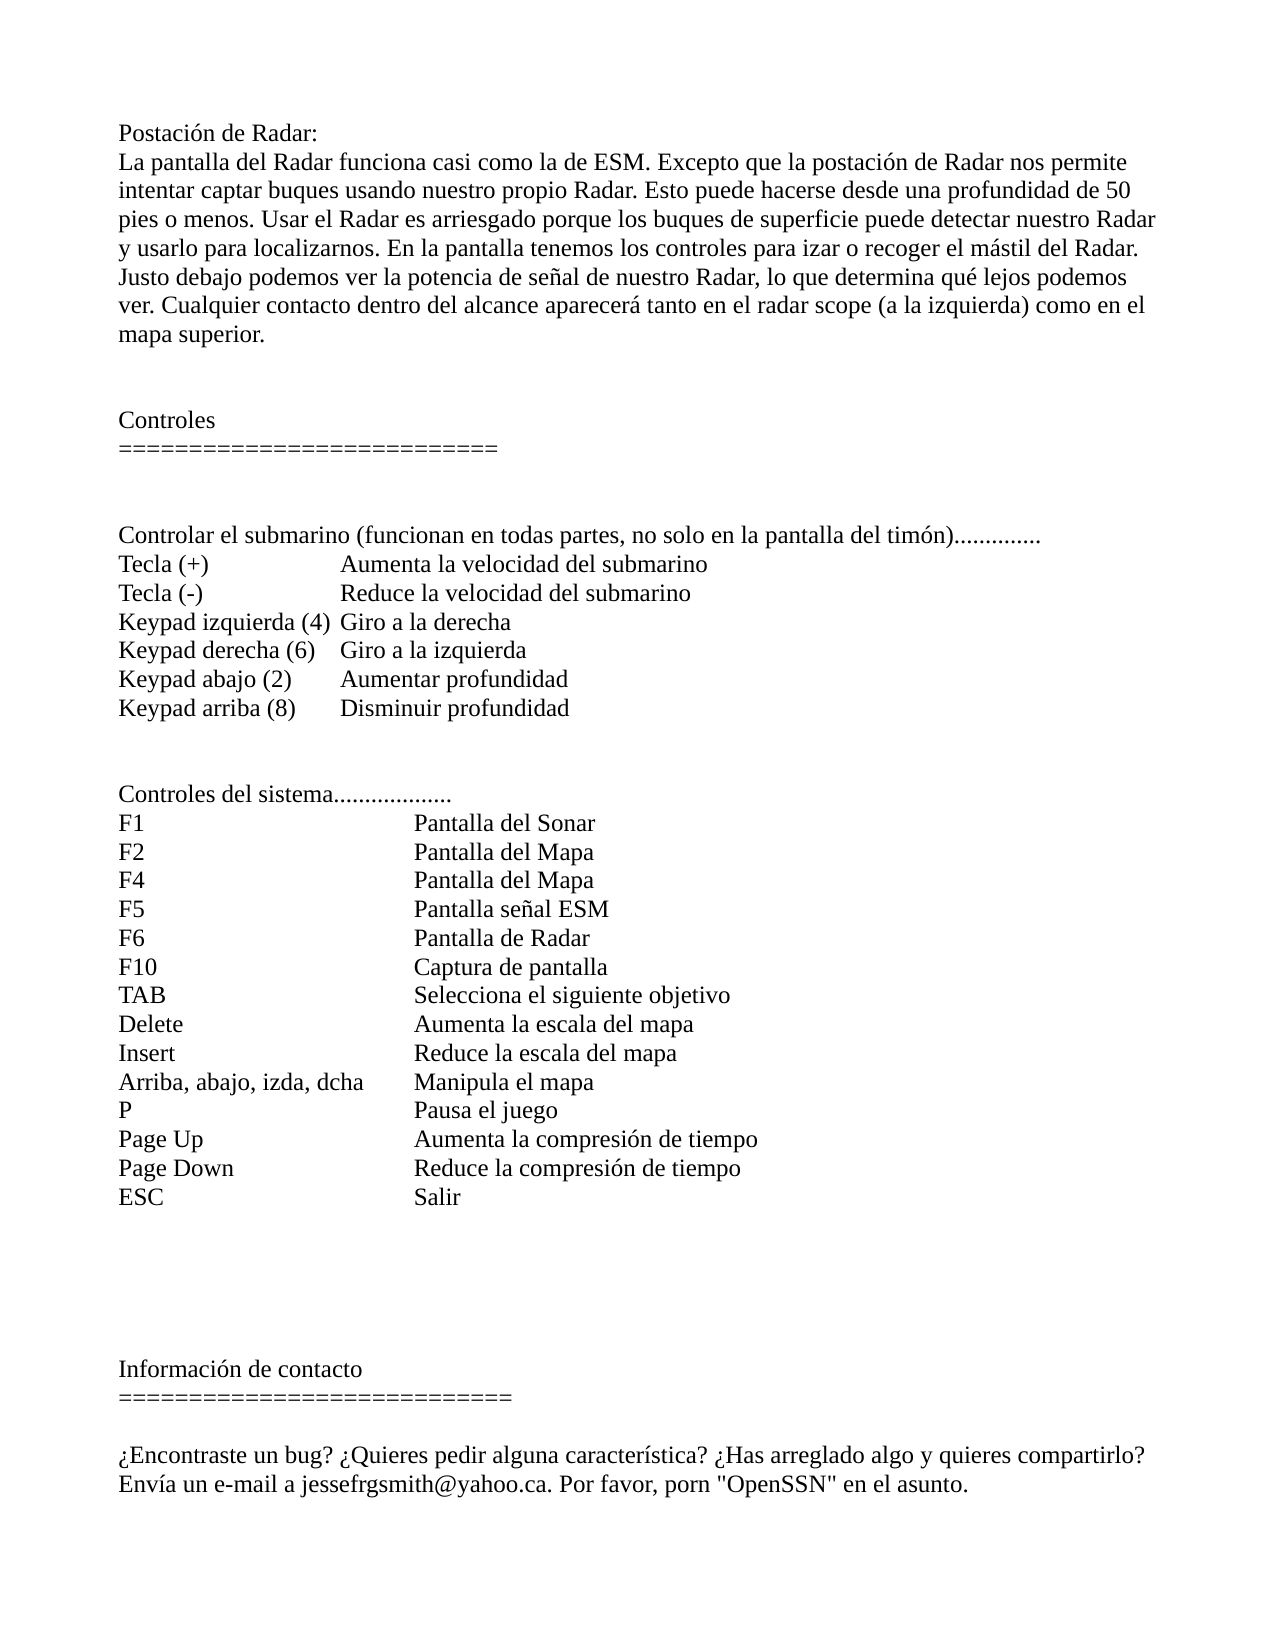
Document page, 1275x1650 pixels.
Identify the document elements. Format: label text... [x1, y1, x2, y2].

text Page Up Aumenta la compresión de tiempo [118, 1124, 1157, 1153]
text Page Down Reduce la compresión de tiempo [118, 1153, 1157, 1182]
text F10 Captura de pantalla [118, 952, 1157, 981]
text =========================== [118, 434, 1157, 463]
text La pantalla del Radar funciona casi como la de ESM. Excepto que la postación de Radar nos permite intentar captar buques usando nuestro propio Radar. Esto puede hacerse desde una profundidad de 50 pies o menos. Usar el Radar es arriesgado porque los buques de superficie puede detectar nuestro Radar y usarlo para localizarnos. En la pantalla tenemos los controles para izar o recoger el mástil del Radar. Justo debajo podemos ver la potencia de señal de nuestro Radar, lo que determina qué lejos podemos ver. Cualquier contacto dentro del alcance aparecerá tanto en el radar scope (a la izquierda) como en el mapa superior. [118, 147, 1157, 348]
text Keypad izquierda (4) Giro a la derecha [118, 607, 1157, 636]
text Controles [118, 406, 1157, 434]
text ============================ [118, 1383, 1157, 1412]
text Keypad abajo (2) Aumentar profundidad [118, 664, 1157, 693]
text Keypad derecha (6) Giro a la izquierda [118, 636, 1157, 664]
text Controles del sistema................... [118, 779, 1157, 808]
text ¿Encontraste un bug? ¿Quieres pedir alguna característica? ¿Has arreglado algo y quieres compartirlo? Envía un e-mail a jessefrgsmith@yahoo.ca. Por favor, porn "OpenSSN" en el asunto. [118, 1441, 1157, 1498]
text F5 Pantalla señal ESM [118, 894, 1157, 923]
text Arriba, abajo, izda, dcha Manipula el mapa [118, 1067, 1157, 1096]
text P Pausa el juego [118, 1096, 1157, 1124]
text Información de contacto [118, 1354, 1157, 1383]
text Delete Aumenta la escala del mapa [118, 1009, 1157, 1038]
text Postación de Radar: [118, 118, 1157, 147]
text F6 Pantalla de Radar [118, 923, 1157, 952]
text F1 Pantalla del Sonar [118, 808, 1157, 837]
text Tecla (-) Reduce la velocidad del submarino [118, 578, 1157, 607]
text ESC Salir [118, 1182, 1157, 1211]
text Controlar el submarino (funcionan en todas partes, no solo en la pantalla del timón).............. [118, 521, 1157, 549]
text Tecla (+) Aumenta la velocidad del submarino [118, 549, 1157, 578]
text Insert Reduce la escala del mapa [118, 1038, 1157, 1067]
text F4 Pantalla del Mapa [118, 866, 1157, 894]
text TAB Selecciona el siguiente objetivo [118, 981, 1157, 1009]
text F2 Pantalla del Mapa [118, 837, 1157, 866]
text Keypad arriba (8) Disminuir profundidad [118, 693, 1157, 722]
